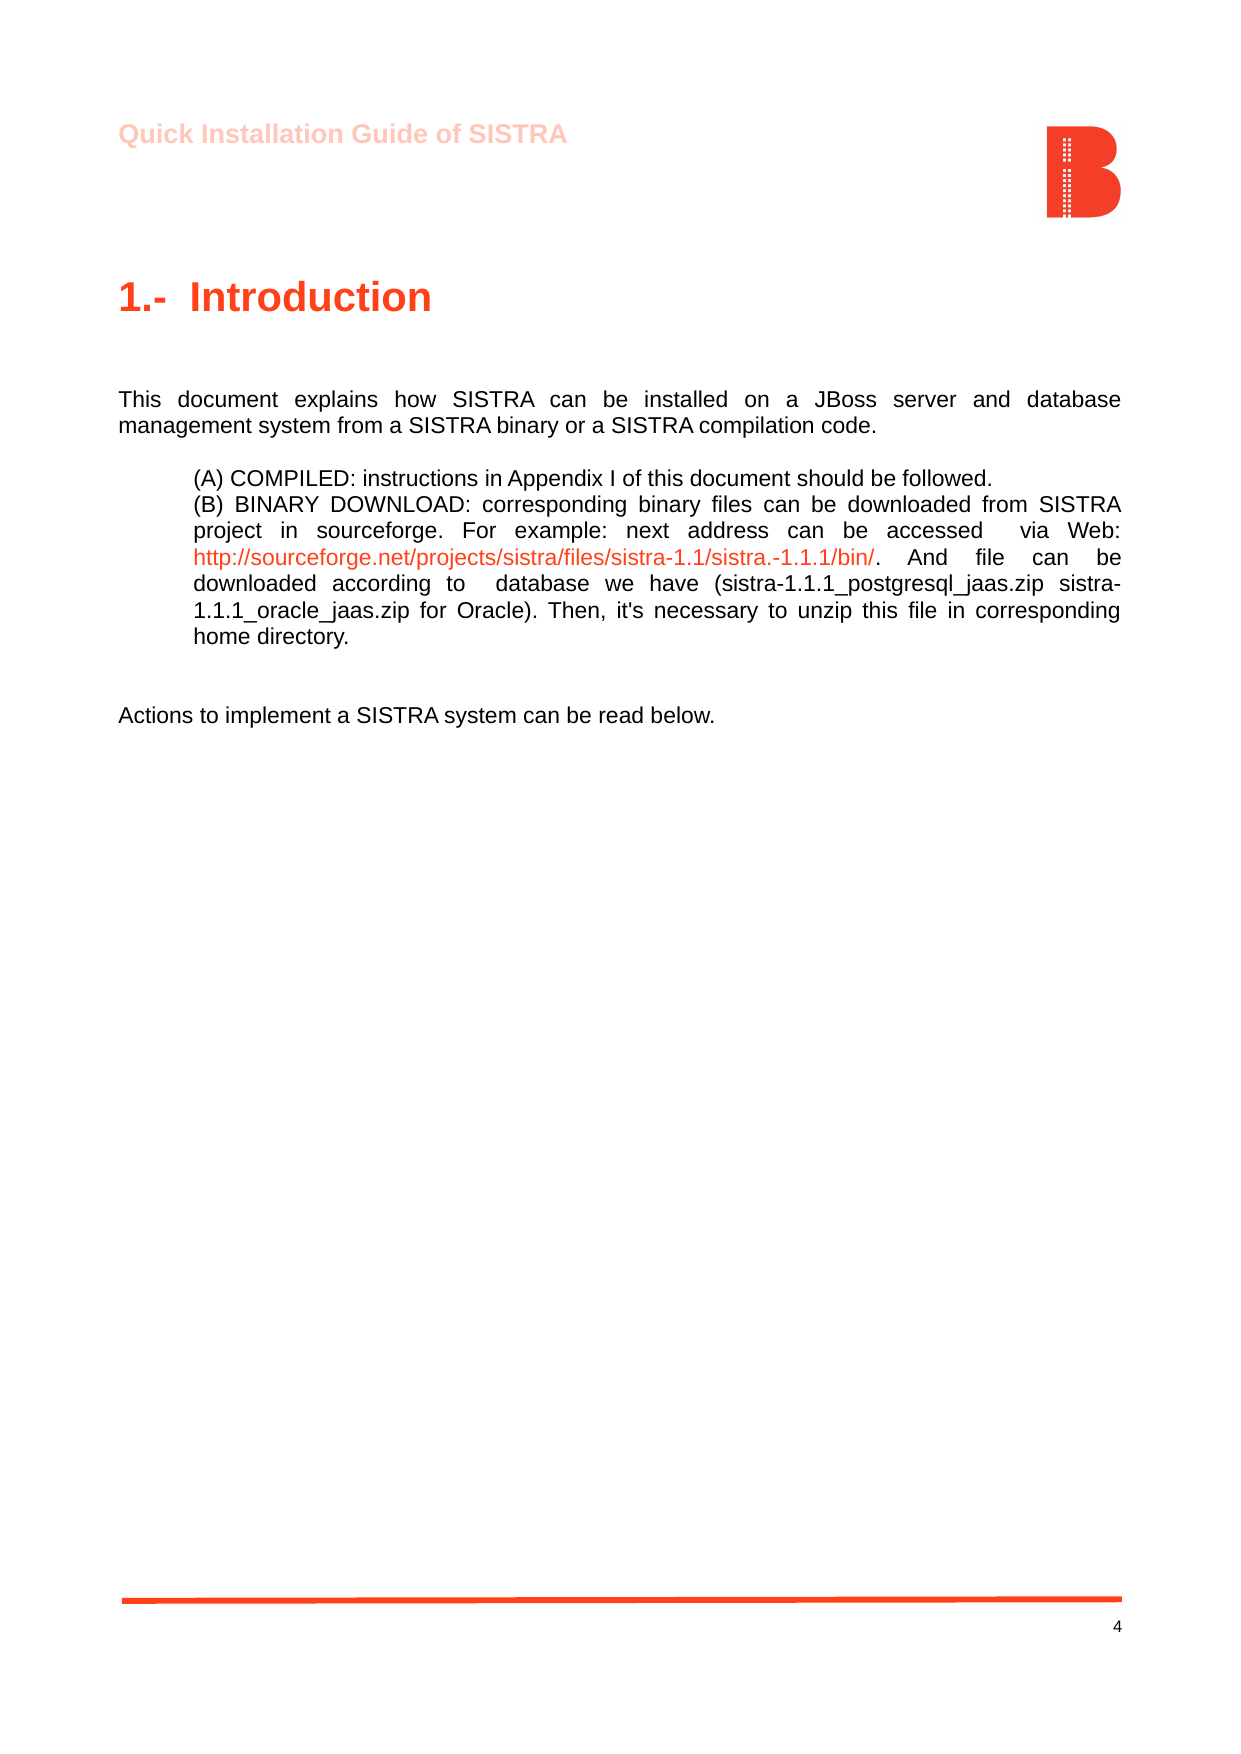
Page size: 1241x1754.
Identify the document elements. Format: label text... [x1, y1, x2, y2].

subtitle Introduction [118, 273, 1122, 321]
text (A) COMPILED: instructions in Appendix I of this document should be followed. [193, 465, 1122, 491]
text (B) BINARY DOWNLOAD: corresponding binary files can be downloaded from SISTRA project in sourceforge. For example: next address can be accessed via Web: http://sourceforge.net/projects/sistra/files/sistra-1.1/sistra.-1.1.1/bin/. And file can be downloaded according to database we have (sistra-1.1.1_postgresql_jaas.zip sistra-1.1.1_oracle_jaas.zip for Oracle). Then, it's necessary to unzip this file in corresponding home directory. [193, 491, 1122, 649]
picture [1036, 124, 1130, 221]
text Actions to implement a SISTRA system can be read below. [118, 702, 1122, 728]
text This document explains how SISTRA can be installed on a JBoss server and database management system from a SISTRA binary or a SISTRA compilation code. [118, 386, 1122, 438]
